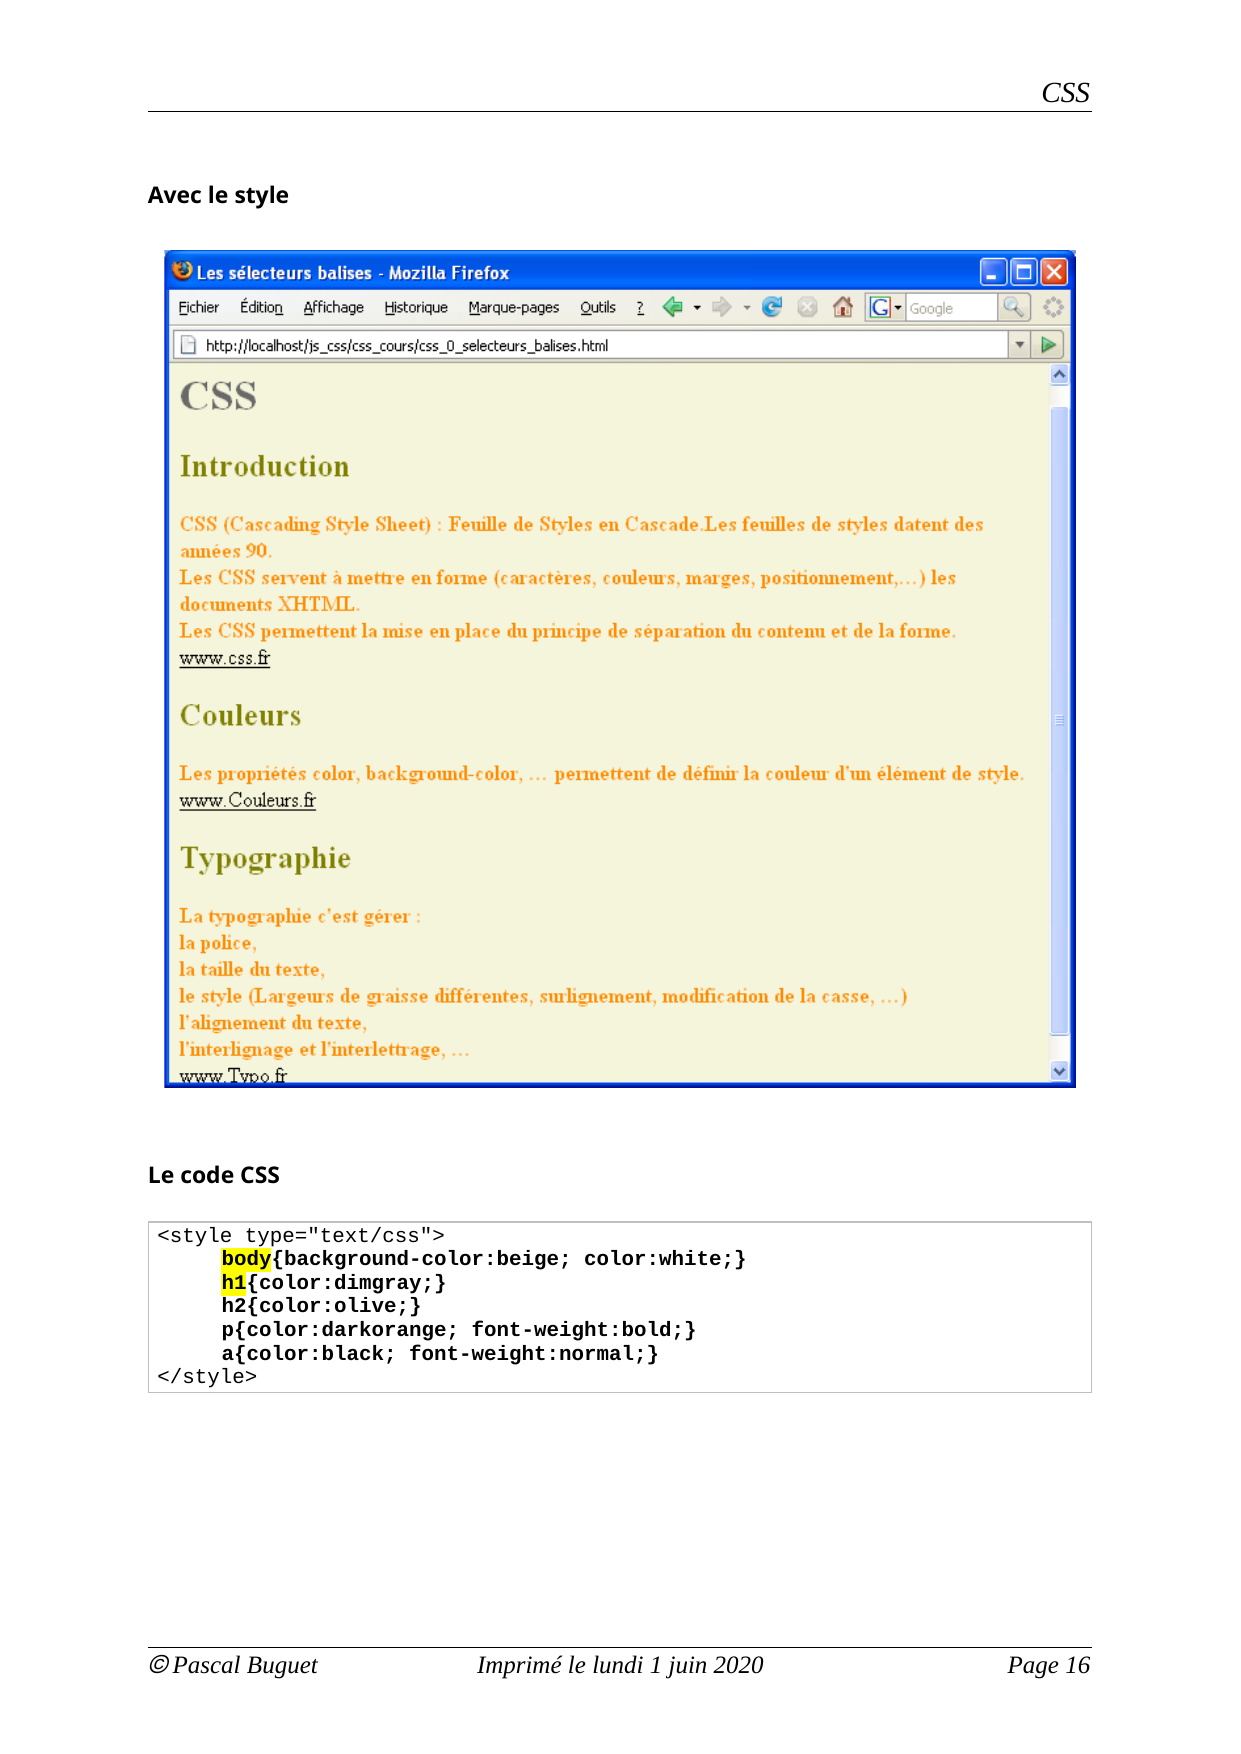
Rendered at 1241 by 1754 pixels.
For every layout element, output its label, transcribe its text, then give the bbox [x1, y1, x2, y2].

text h2{color:olive;} [149, 1292, 1091, 1316]
text p{color:darkorange; font-weight:bold;} [149, 1316, 1091, 1340]
picture [164, 250, 1076, 1088]
text a{color:black; font-weight:normal;} [149, 1340, 1091, 1363]
text <style type="text/css"> [149, 1223, 1091, 1245]
text Le code CSS [148, 1159, 1092, 1190]
text body{background-color:beige; color:white;} [149, 1245, 1091, 1269]
text h1{color:dimgray;} [149, 1269, 1091, 1292]
text </style> [149, 1363, 1091, 1392]
text Avec le style [148, 179, 1092, 210]
